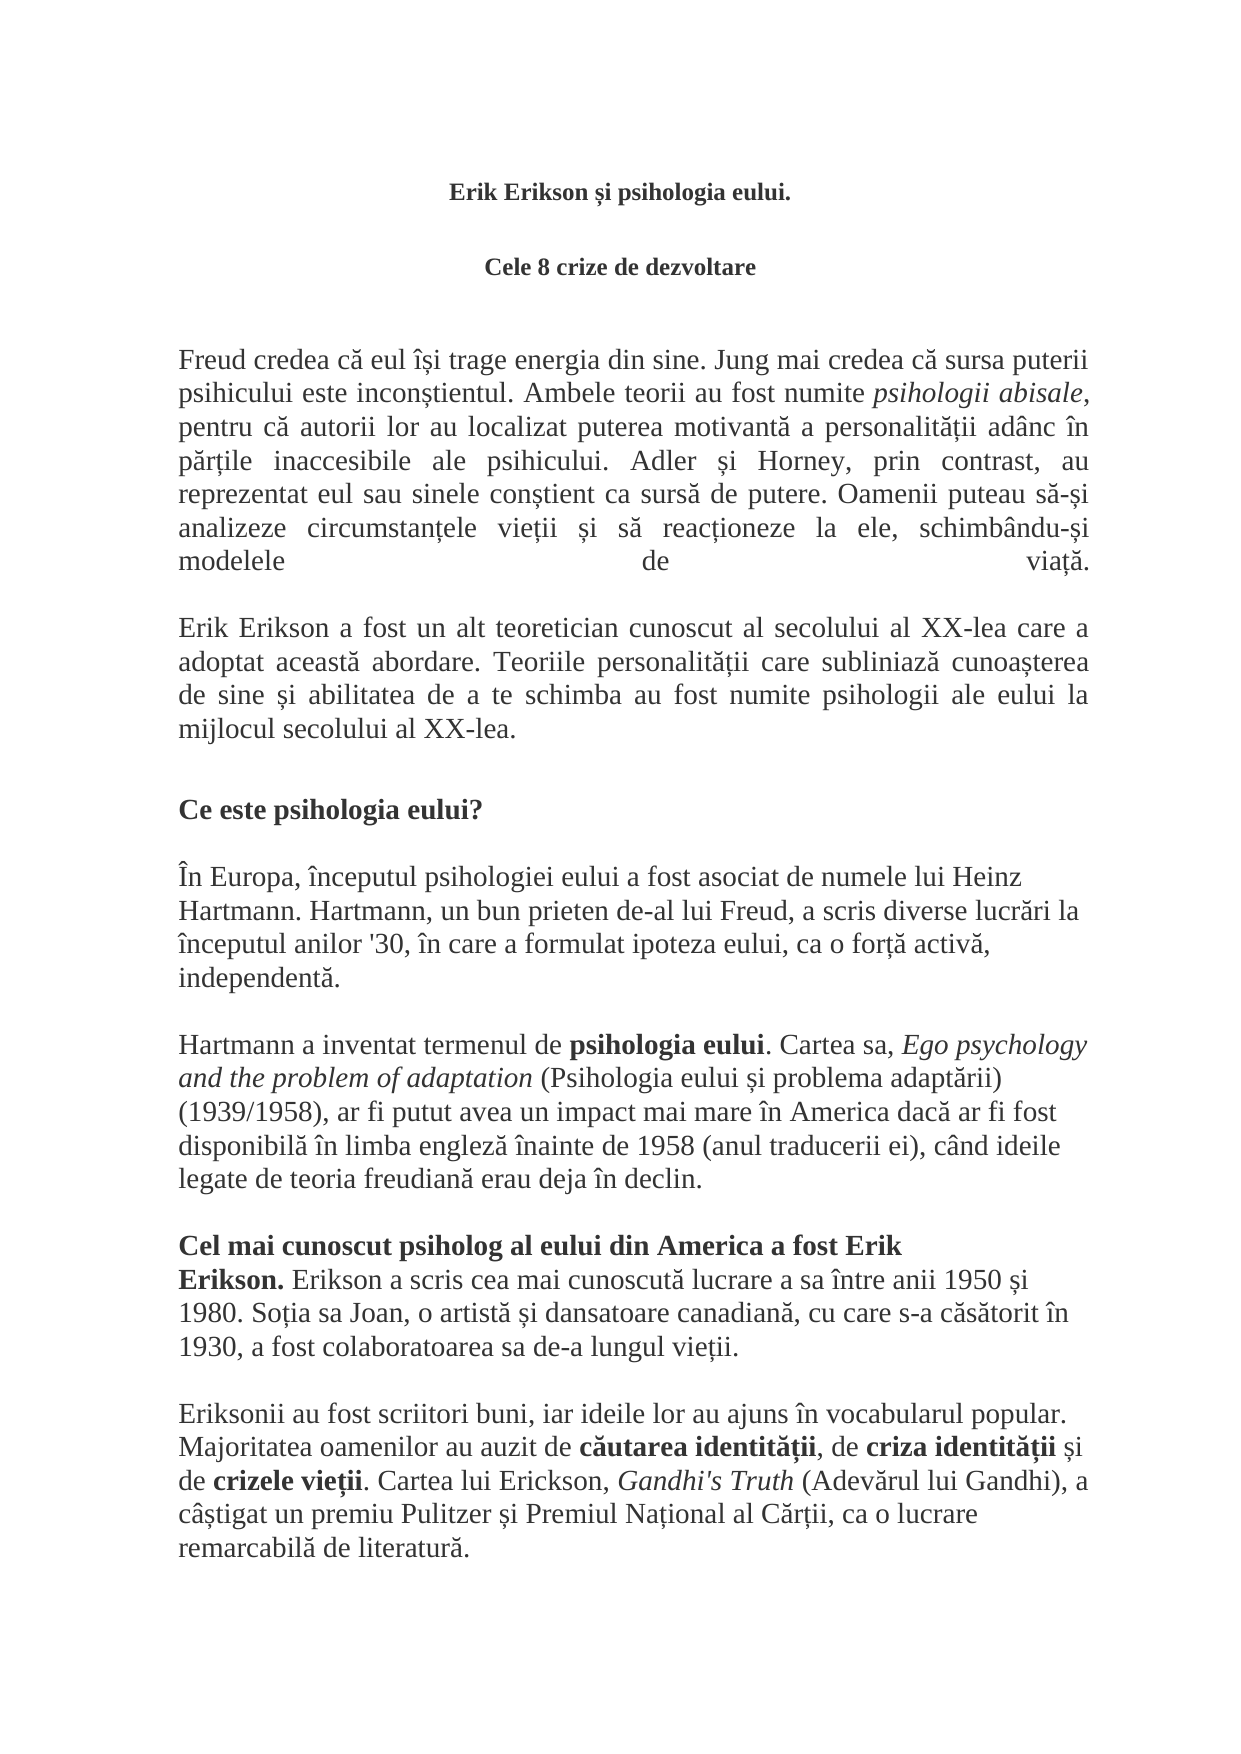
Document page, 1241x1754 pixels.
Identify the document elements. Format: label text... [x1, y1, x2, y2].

subtitle Erik Erikson și psihologia eului. [150, 169, 1090, 206]
subtitle Cele 8 crize de dezvoltare [150, 244, 1090, 281]
text Ce este psihologia eului? În Europa, începutul psihologiei eului a fost asociat de numele lui Heinz Hartmann. Hartmann, un bun prieten de-al lui Freud, a scris diverse lucrări la începutul anilor '30, în care a formulat ipoteza eului, ca o forță activă, independentă. Hartmann a inventat termenul de psihologia eului. Cartea sa, Ego psychology and the problem of adaptation (Psihologia eului și problema adaptării) (1939/1958), ar fi putut avea un impact mai mare în America dacă ar fi fost disponibilă în limba engleză înainte de 1958 (anul traducerii ei), când ideile legate de teoria freudiană erau deja în declin. Cel mai cunoscut psiholog al eului din America a fost Erik Erikson. Erikson a scris cea mai cunoscută lucrare a sa între anii 1950 și 1980. Soția sa Joan, o artistă și dansatoare canadiană, cu care s-a căsătorit în 1930, a fost colaboratoarea sa de-a lungul vieții. Eriksonii au fost scriitori buni, iar ideile lor au ajuns în vocabularul popular. Majoritatea oamenilor au auzit de căutarea identității, de criza identității și de crizele vieții. Cartea lui Erickson, Gandhi's Truth (Adevărul lui Gandhi), a câștigat un premiu Pulitzer și Premiul Național al Cărții, ca o lucrare remarcabilă de literatură. [178, 759, 1090, 1597]
text Freud credea că eul își trage energia din sine. Jung mai credea că sursa puterii psihicului este inconștientul. Ambele teorii au fost numite psihologii abisale, pentru că autorii lor au localizat puterea motivantă a personalității adânc în părțile inaccesibile ale psihicului. Adler și Horney, prin contrast, au reprezentat eul sau sinele conștient ca sursă de putere. Oamenii puteau să-și analizeze circumstanțele vieții și să reacționeze la ele, schimbându-și modelele de viață. Erik Erikson a fost un alt teoretician cunoscut al secolului al XX-lea care a adoptat această abordare. Teoriile personalității care subliniază cunoașterea de sine și abilitatea de a te schimba au fost numite psihologii ale eului la mijlocul secolului al XX-lea. [178, 342, 1090, 744]
